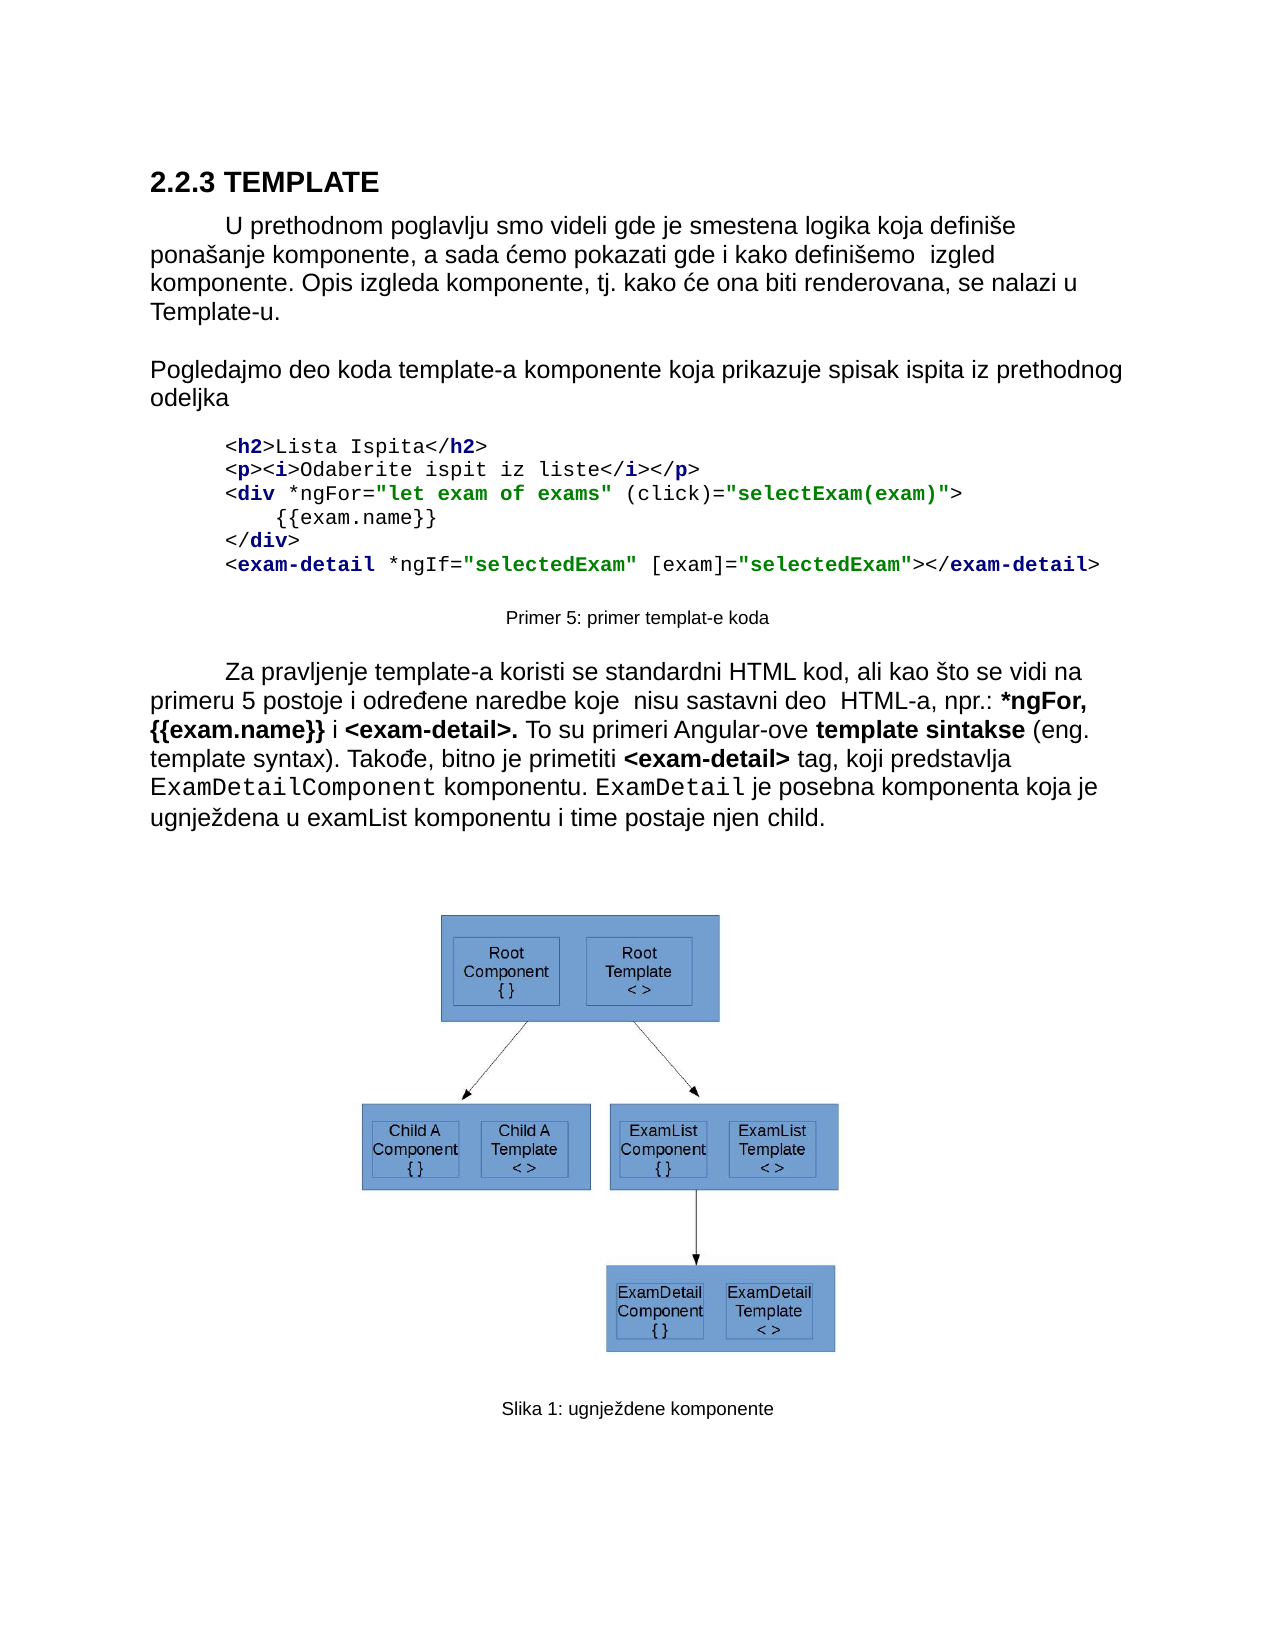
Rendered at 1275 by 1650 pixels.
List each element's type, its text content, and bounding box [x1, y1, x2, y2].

text Pogledajmo deo koda template-a komponente koja prikazuje spisak ispita iz prethodnog odeljka [150, 354, 1125, 412]
text {{exam.name}} [150, 507, 1125, 530]
text <p><i>Odaberite ispit iz liste</i></p> [150, 459, 1125, 483]
text U prethodnom poglavlju smo videli gde je smestena logika koja definiše ponašanje komponente, a sada ćemo pokazati gde i kako definišemo izgled komponente. Opis izgleda komponente, tj. kako će ona biti renderovana, se nalazi u Template-u. [150, 211, 1125, 326]
text <h2>Lista Ispita</h2> [150, 436, 1125, 459]
text Za pravljenje template-a koristi se standardni HTML kod, ali kao što se vidi na primeru 5 postoje i određene naredbe koje nisu sastavni deo HTML-a, npr.: *ngFor, {{exam.name}} i <exam-detail>. To su primeri Angular-ove template sintakse (eng. template syntax). Takođe, bitno je primetiti <exam-detail> tag, koji predstavlja ExamDetailComponent komponentu. ExamDetail je posebna komponenta koja je ugnježdena u examList komponentu i time postaje njen child. [150, 657, 1125, 832]
text <exam-detail *ngIf="selectedExam" [exam]="selectedExam"></exam-detail> [150, 554, 1125, 578]
subtitle 2.2.3 TEMPLATE [150, 164, 1125, 198]
picture [336, 879, 865, 1377]
text </div> [150, 530, 1125, 554]
text Primer 5: primer templat-e koda [150, 607, 1125, 629]
text <div *ngFor="let exam of exams" (click)="selectExam(exam)"> [150, 483, 1125, 507]
text Slika 1: ugnježdene komponente [150, 1398, 1125, 1420]
